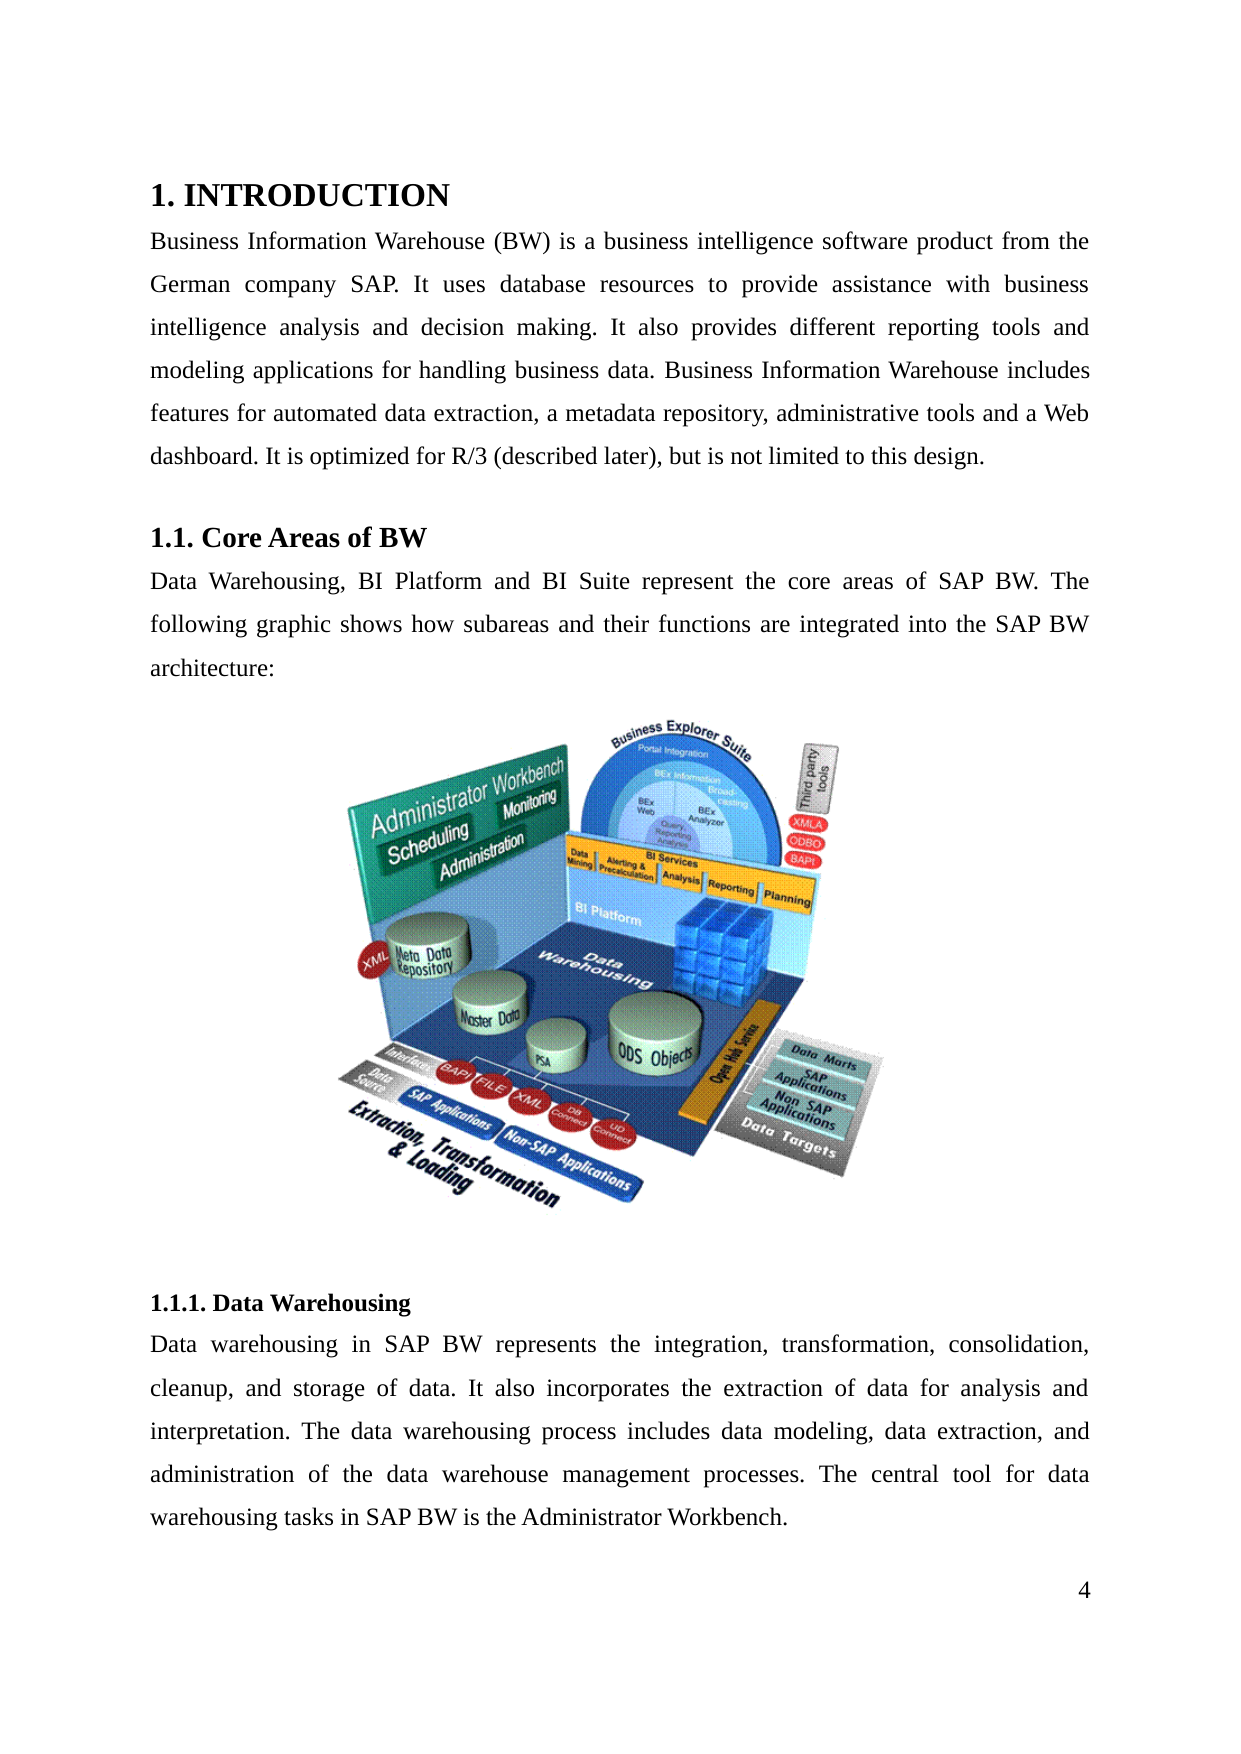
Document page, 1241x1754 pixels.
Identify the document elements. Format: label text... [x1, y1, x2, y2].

text Data warehousing in SAP BW represents the integration, transformation, consolidation, cleanup, and storage of data. It also incorporates the extraction of data for analysis and interpretation. The data warehousing process includes data modeling, data extraction, and administration of the data warehouse management processes. The central tool for data warehousing tasks in SAP BW is the Administrator Workbench. [150, 1329, 1091, 1531]
picture [263, 693, 978, 1233]
subtitle 1.1. Core Areas of BW [150, 520, 1091, 554]
text Data Warehousing, BI Platform and BI Suite represent the core areas of SAP BW. The following graphic shows how subareas and their functions are integrated into the SAP BW architecture: [150, 566, 1091, 681]
subtitle 1.1.1. Data Warehousing [150, 1288, 1091, 1317]
subtitle 1. INTRODUCTION [150, 176, 1091, 214]
text Business Information Warehouse (BW) is a business intelligence software product from the German company SAP. It uses database resources to provide assistance with business intelligence analysis and decision making. It also provides different reporting tools and modeling applications for handling business data. Business Information Warehouse includes features for automated data extraction, a metadata repository, administrative tools and a Web dashboard. It is optimized for R/3 (described later), but is not limited to this design. [150, 226, 1091, 470]
